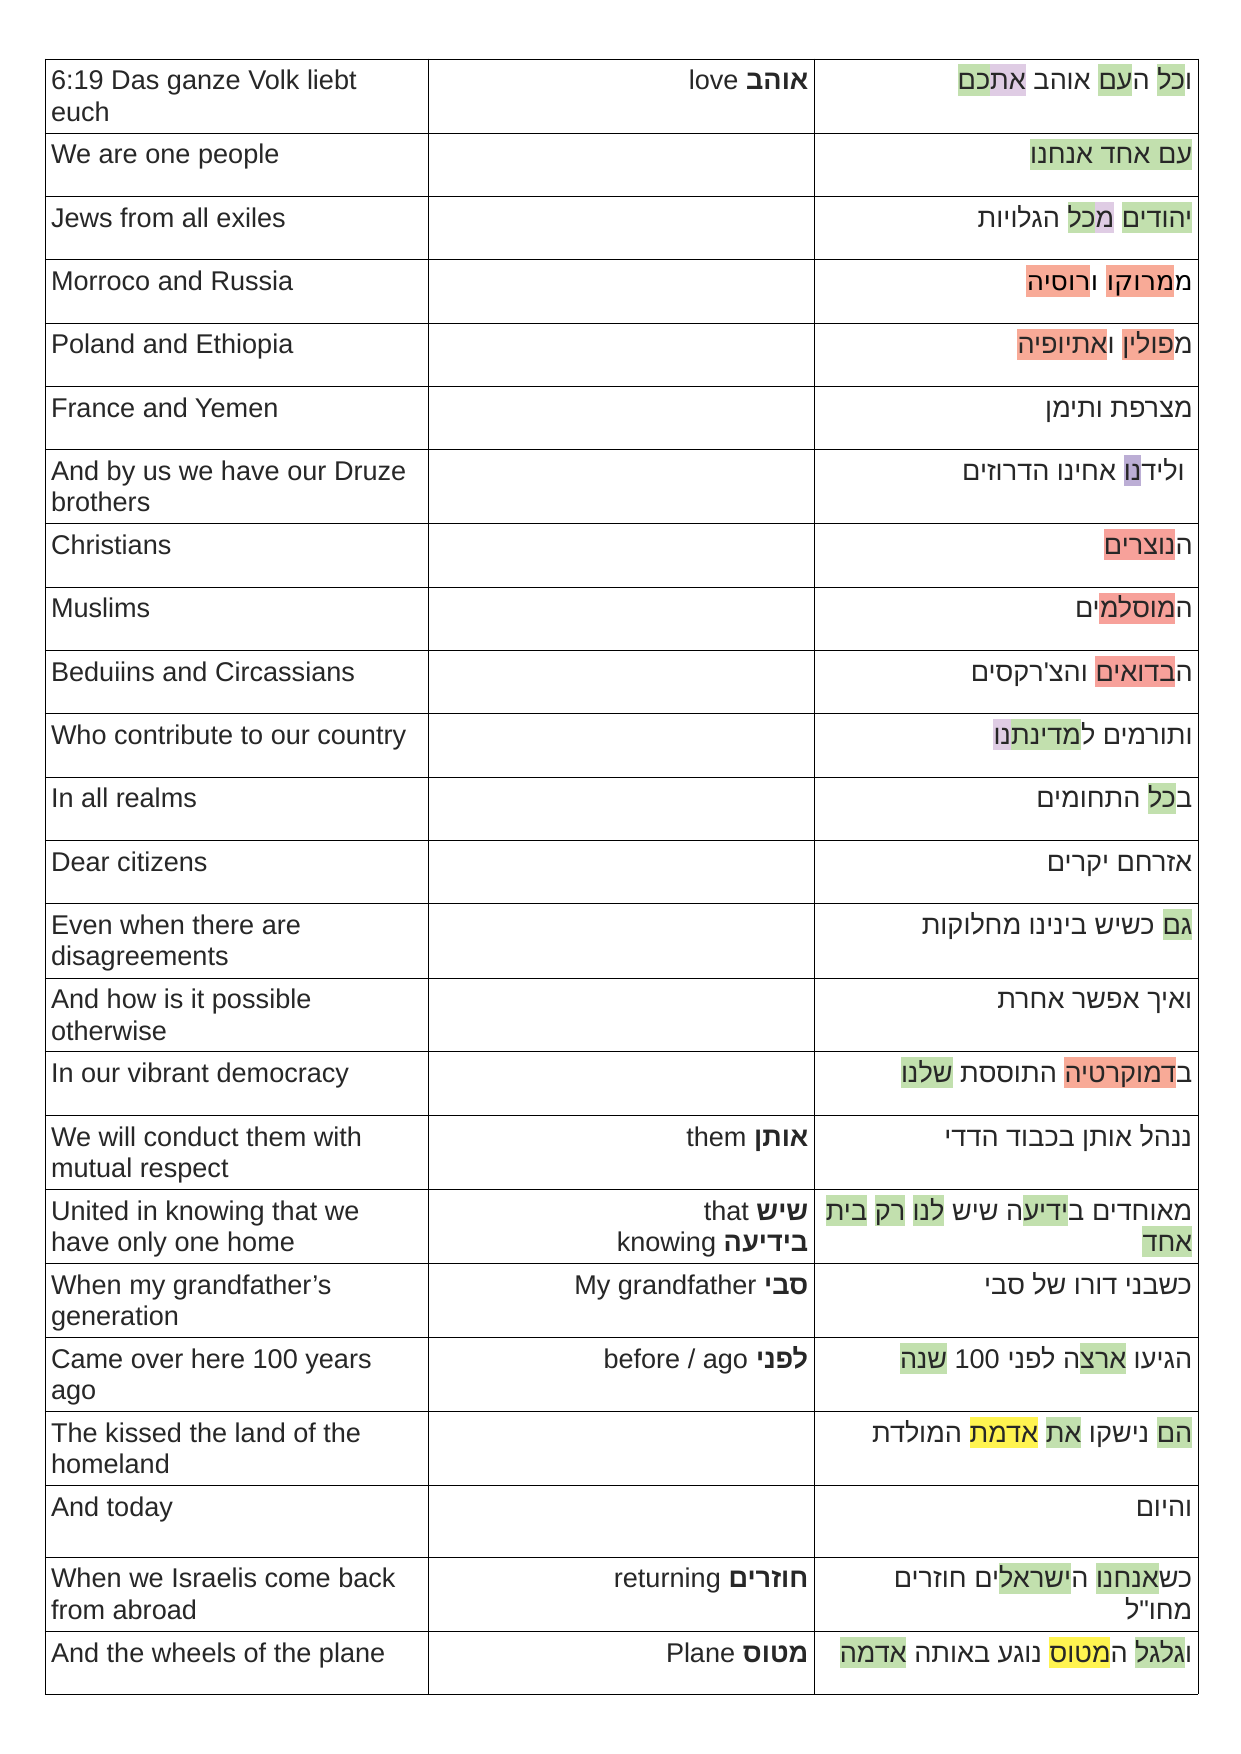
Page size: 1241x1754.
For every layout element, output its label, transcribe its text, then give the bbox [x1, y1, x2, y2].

table_cell [429, 841, 814, 903]
table_cell אותן them [429, 1116, 814, 1189]
table_cell מאוחדים בידיעה שיש לנו רק בית אחד [815, 1190, 1198, 1263]
table_cell Who contribute to our country [46, 714, 428, 777]
table_cell והיום [815, 1486, 1198, 1557]
table_cell 6:19 Das ganze Volk liebt euch [46, 60, 428, 133]
table_cell אזרחם יקרים [815, 841, 1198, 903]
table_cell בכל התחומים [815, 778, 1198, 840]
table_cell עם אחד אנחנו [815, 134, 1198, 196]
table_cell כשבני דורו של סבי [815, 1264, 1198, 1337]
table_cell ולידנו אחינו הדרוזים [815, 450, 1198, 523]
table_cell United in knowing that we have only one home [46, 1190, 428, 1263]
table_cell סבי My grandfather [429, 1264, 814, 1337]
table_cell And by us we have our Druze brothers [46, 450, 428, 523]
table_cell [429, 387, 814, 449]
table_cell France and Yemen [46, 387, 428, 449]
table_cell And today [46, 1486, 428, 1557]
table_cell [429, 260, 814, 323]
table_cell מצרפת ותימן [815, 387, 1198, 449]
table_cell הגיעו ארצה לפני 100 שנה [815, 1338, 1198, 1411]
table_cell [429, 778, 814, 840]
table_cell יהודים מכל הגלויות [815, 197, 1198, 259]
table_cell And the wheels of the plane [46, 1632, 428, 1694]
table_cell וגלגל המטוס נוגע באותה אדמה [815, 1632, 1198, 1694]
table_cell [429, 524, 814, 587]
table_cell Morroco and Russia [46, 260, 428, 323]
table_cell Jews from all exiles [46, 197, 428, 259]
table_cell In our vibrant democracy [46, 1052, 428, 1115]
table_cell [429, 1486, 814, 1557]
table_cell [429, 197, 814, 259]
table_cell חוזרים returning [429, 1558, 814, 1631]
table_cell We will conduct them with mutual respect [46, 1116, 428, 1189]
table_cell Christians [46, 524, 428, 587]
table_cell The kissed the land of the homeland [46, 1412, 428, 1485]
table_cell כשאנחנו הישראלים חוזרים מחו"ל [815, 1558, 1198, 1631]
table_cell [429, 1412, 814, 1485]
table_cell וכל העם אוהב אתכם [815, 60, 1198, 133]
table_cell הבדואים והצ'רקסים [815, 651, 1198, 713]
table_cell Dear citizens [46, 841, 428, 903]
table_cell Muslims [46, 588, 428, 650]
table_cell ממרוקו ורוסיה [815, 260, 1198, 323]
table_cell [429, 904, 814, 977]
table_cell When we Israelis come back from abroad [46, 1558, 428, 1631]
table_cell [429, 714, 814, 777]
table_cell אוהב love [429, 60, 814, 133]
table_cell [429, 450, 814, 523]
table_cell גם כשיש בינינו מחלוקות [815, 904, 1198, 977]
table_cell Poland and Ethiopia [46, 324, 428, 386]
table_cell בדמוקרטיה התוססת שלנו [815, 1052, 1198, 1115]
table_cell And how is it possible otherwise [46, 979, 428, 1051]
table_cell Even when there are disagreements [46, 904, 428, 977]
table_cell המוסלמים [815, 588, 1198, 650]
table_cell ננהל אותן בכבוד הדדי [815, 1116, 1198, 1189]
table_cell מטוס Plane גלגל Wheels [429, 1632, 814, 1694]
table_cell הנוצרים [815, 524, 1198, 587]
table_cell [429, 134, 814, 196]
table_cell [429, 324, 814, 386]
table_cell מפולין ואתיופיה [815, 324, 1198, 386]
table_cell Came over here 100 years ago [46, 1338, 428, 1411]
table_cell When my grandfather’s generation [46, 1264, 428, 1337]
table_cell שיש that בידיעה knowing [429, 1190, 814, 1263]
table_cell [429, 651, 814, 713]
table_cell [429, 588, 814, 650]
table_cell [429, 979, 814, 1051]
table_cell We are one people [46, 134, 428, 196]
table_cell לפני before / ago [429, 1338, 814, 1411]
table_cell Beduiins and Circassians [46, 651, 428, 713]
table_cell הם נישקו את אדמת המולדת [815, 1412, 1198, 1485]
table_cell ואיך אפשר אחרת [815, 979, 1198, 1051]
table_cell ותורמים למדינתנו [815, 714, 1198, 777]
table_cell In all realms [46, 778, 428, 840]
table_cell [429, 1052, 814, 1115]
